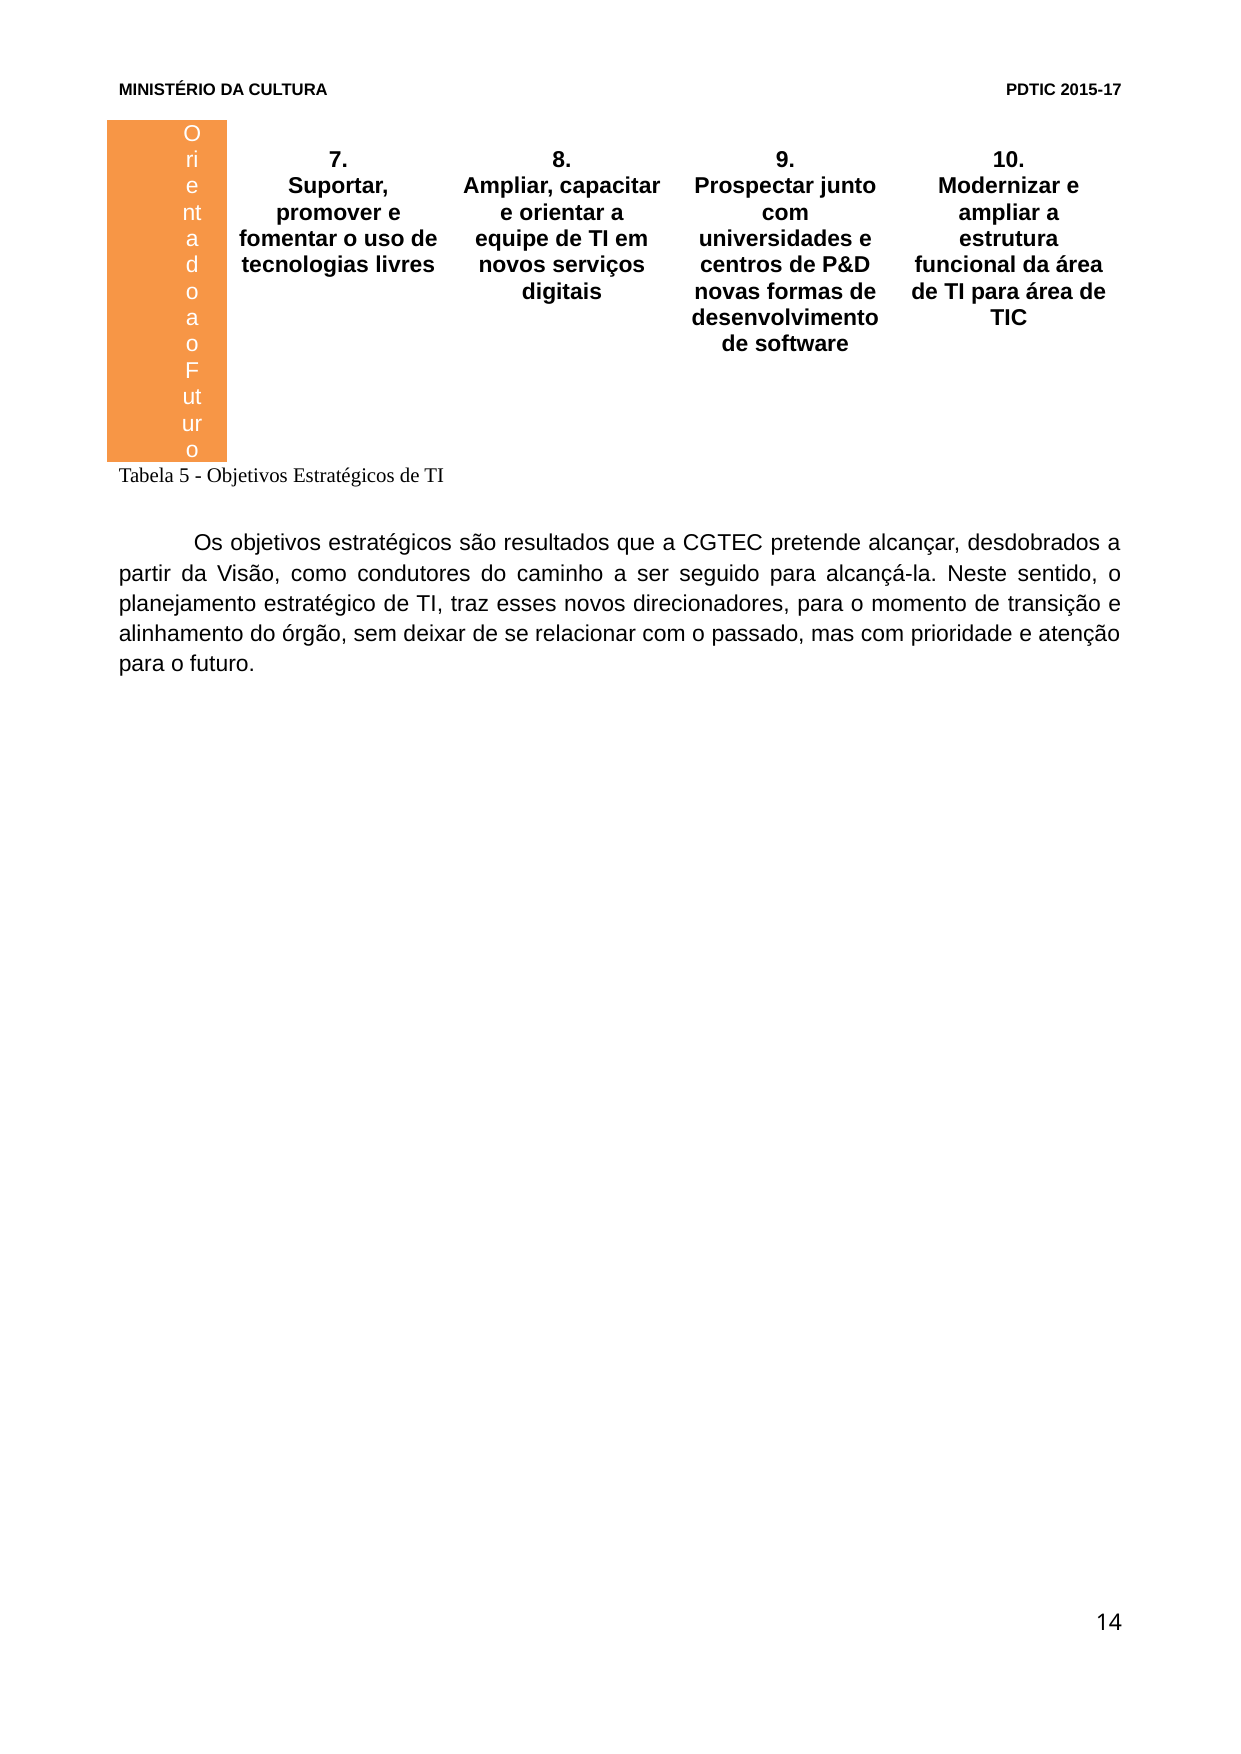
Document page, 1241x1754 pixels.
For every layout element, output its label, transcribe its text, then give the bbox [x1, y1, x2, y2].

table_cell 7. Suportar, promover e fomentar o uso de tecnologias livres [227, 120, 450, 462]
table_cell 10. Modernizar e ampliar a estrutura funcional da área de TI para área de TIC [897, 120, 1120, 462]
table_cell 9. Prospectar junto com universidades e centros de P&D novas formas de desenvolvimento de software [674, 120, 897, 462]
table_cell 8. Ampliar, capacitar e orientar a equipe de TI em novos serviços digitais [450, 120, 673, 462]
text Tabela 5 - Objetivos Estratégicos de TI [118, 463, 1122, 487]
text Os objetivos estratégicos são resultados que a CGTEC pretende alcançar, desdobrados a partir da Visão, como condutores do caminho a ser seguido para alcançá-la. Neste sentido, o planejamento estratégico de TI, traz esses novos direcionadores, para o momento de transição e alinhamento do órgão, sem deixar de se relacionar com o passado, mas com prioridade e atenção para o futuro. [118, 529, 1122, 677]
table_cell Orientado ao Futuro [157, 120, 227, 462]
table_cell [107, 120, 157, 462]
